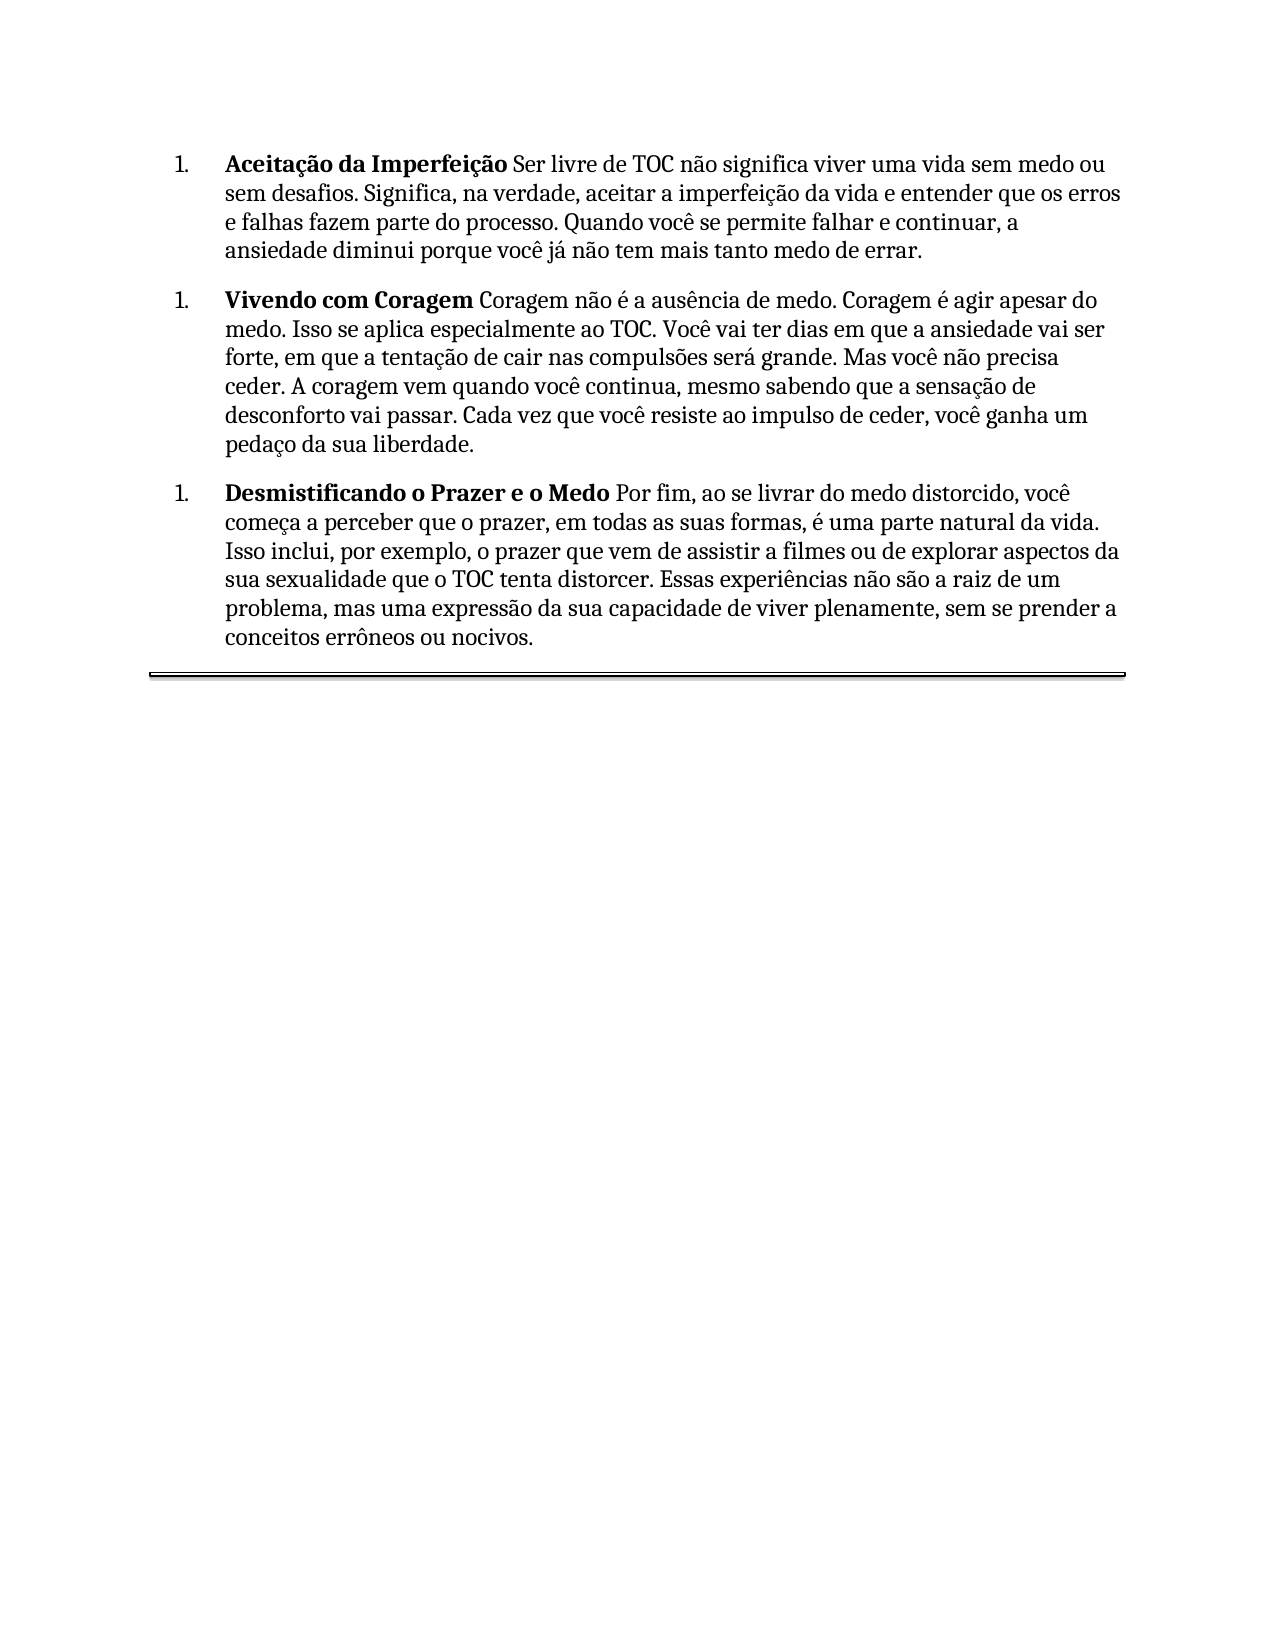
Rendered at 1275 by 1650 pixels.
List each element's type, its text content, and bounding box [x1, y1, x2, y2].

list Aceitação da Imperfeição Ser livre de TOC não significa viver uma vida sem medo ou sem desafios. Significa, na verdade, aceitar a imperfeição da vida e entender que os erros e falhas fazem parte do processo. Quando você se permite falhar e continuar, a ansiedade diminui porque você já não tem mais tanto medo de errar. [175, 150, 1125, 265]
list Vivendo com Coragem Coragem não é a ausência de medo. Coragem é agir apesar do medo. Isso se aplica especialmente ao TOC. Você vai ter dias em que a ansiedade vai ser forte, em que a tentação de cair nas compulsões será grande. Mas você não precisa ceder. A coragem vem quando você continua, mesmo sabendo que a sensação de desconforto vai passar. Cada vez que você resiste ao impulso de ceder, você ganha um pedaço da sua liberdade. [175, 286, 1125, 458]
list Desmistificando o Prazer e o Medo Por fim, ao se livrar do medo distorcido, você começa a perceber que o prazer, em todas as suas formas, é uma parte natural da vida. Isso inclui, por exemplo, o prazer que vem de assistir a filmes ou de explorar aspectos da sua sexualidade que o TOC tenta distorcer. Essas experiências não são a raiz de um problema, mas uma expressão da sua capacidade de viver plenamente, sem se prender a conceitos errôneos ou nocivos. [175, 479, 1125, 652]
